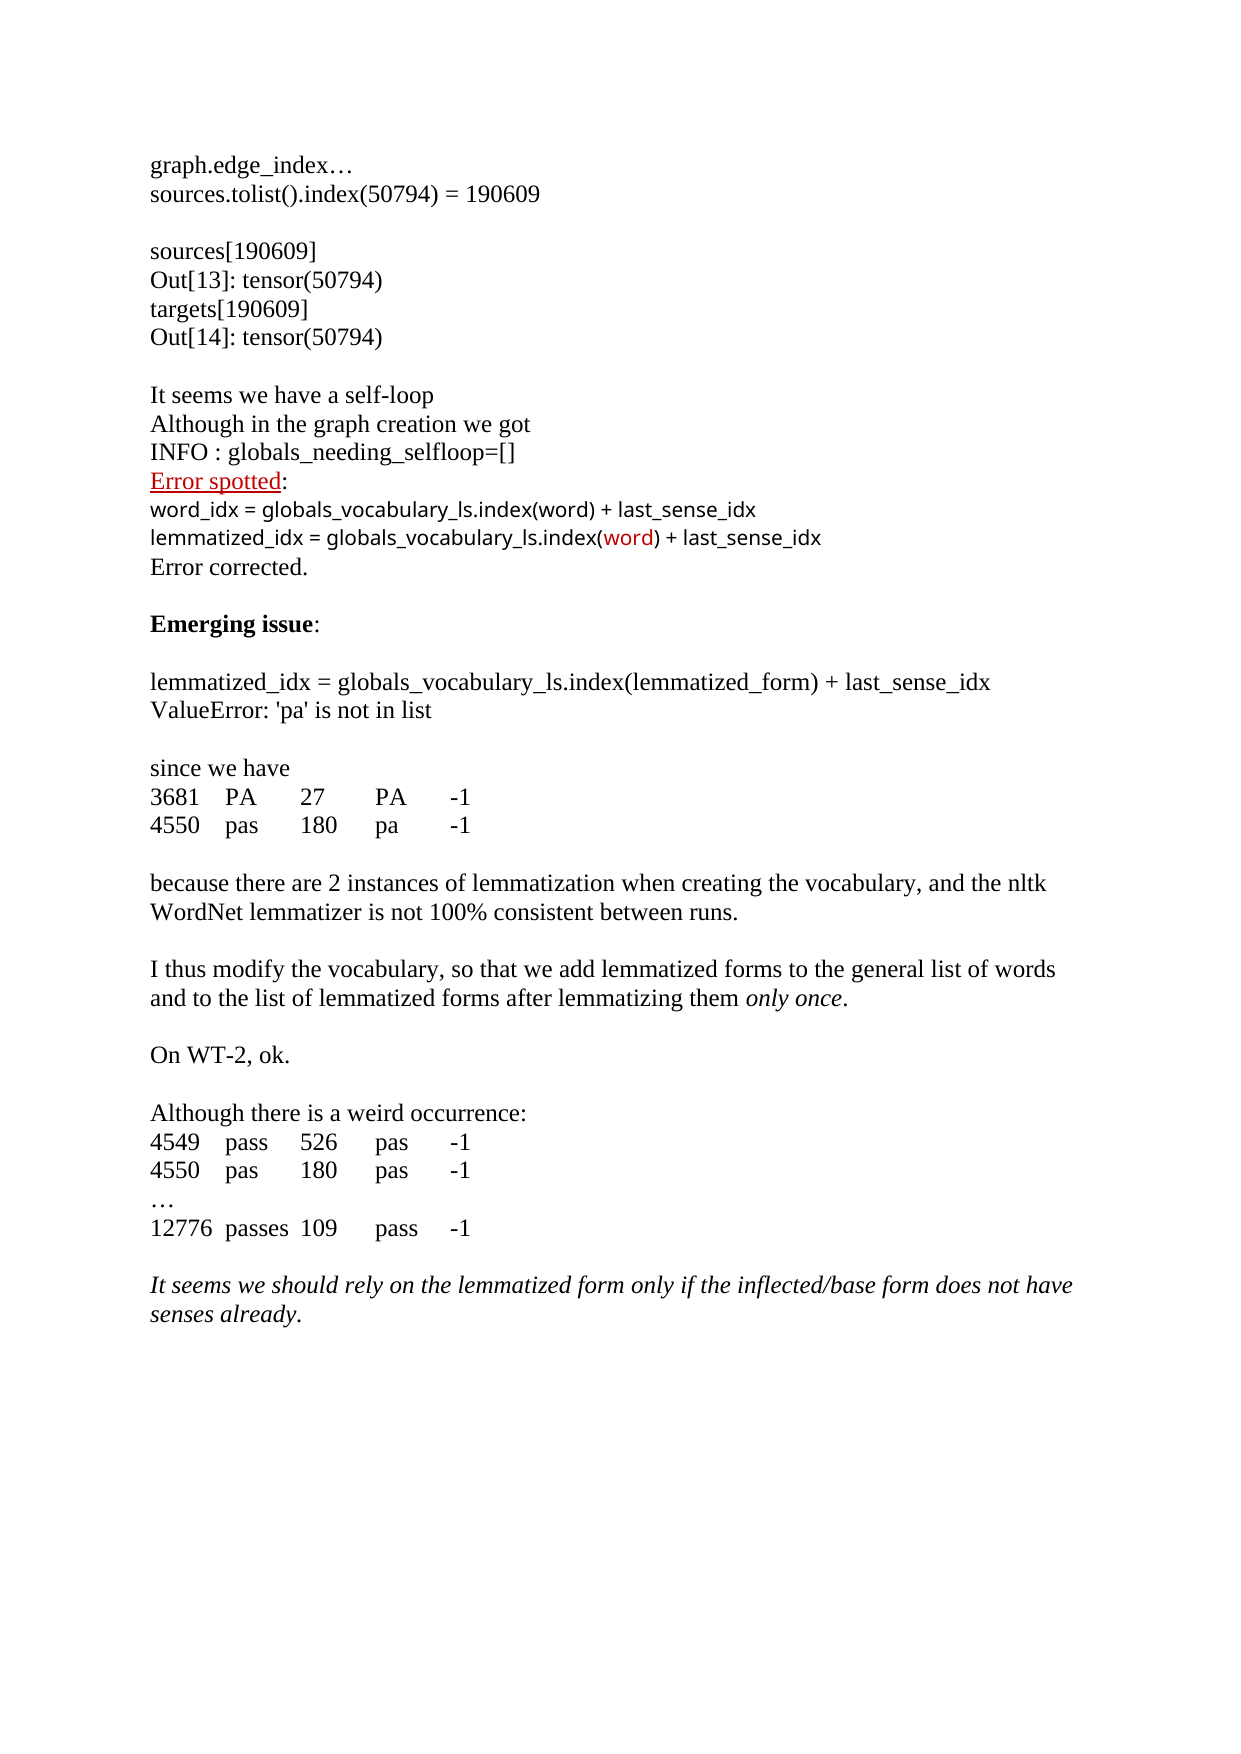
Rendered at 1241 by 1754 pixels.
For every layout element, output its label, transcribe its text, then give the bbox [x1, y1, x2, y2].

text Error spotted: [150, 466, 1090, 495]
text INFO : globals_needing_selfloop=[] [150, 437, 1090, 466]
text I thus modify the vocabulary, so that we add lemmatized forms to the general list of words and to the list of lemmatized forms after lemmatizing them only once. [150, 954, 1090, 1012]
text 12776 passes 109 pass -1 [150, 1213, 1090, 1242]
text Out[13]: tensor(50794) [150, 265, 1090, 294]
text 4550 pas 180 pas -1 [150, 1156, 1090, 1184]
text Emerging issue: [150, 609, 1090, 638]
text 4549 pass 526 pas -1 [150, 1127, 1090, 1156]
text graph.edge_index… [150, 150, 1090, 179]
text 3681 PA 27 PA -1 [150, 782, 1090, 811]
text On WT-2, ok. [150, 1041, 1090, 1069]
text word_idx = globals_vocabulary_ls.index(word) + last_sense_idx lemmatized_idx = globals_vocabulary_ls.index(word) + last_sense_idx [150, 495, 1090, 552]
text lemmatized_idx = globals_vocabulary_ls.index(lemmatized_form) + last_sense_idx [150, 667, 1090, 696]
text Error corrected. [150, 552, 1090, 581]
text because there are 2 instances of lemmatization when creating the vocabulary, and the nltk WordNet lemmatizer is not 100% consistent between runs. [150, 868, 1090, 926]
text Although in the graph creation we got [150, 409, 1090, 437]
text sources[190609] [150, 236, 1090, 265]
text sources.tolist().index(50794) = 190609 [150, 179, 1090, 207]
text ValueError: 'pa' is not in list [150, 696, 1090, 724]
text It seems we should rely on the lemmatized form only if the inflected/base form does not have senses already. [150, 1271, 1090, 1328]
text Out[14]: tensor(50794) [150, 322, 1090, 351]
text since we have [150, 753, 1090, 782]
text It seems we have a self-loop [150, 380, 1090, 409]
text targets[190609] [150, 294, 1090, 322]
text 4550 pas 180 pa -1 [150, 811, 1090, 839]
text … [150, 1184, 1090, 1213]
text Although there is a weird occurrence: [150, 1098, 1090, 1127]
